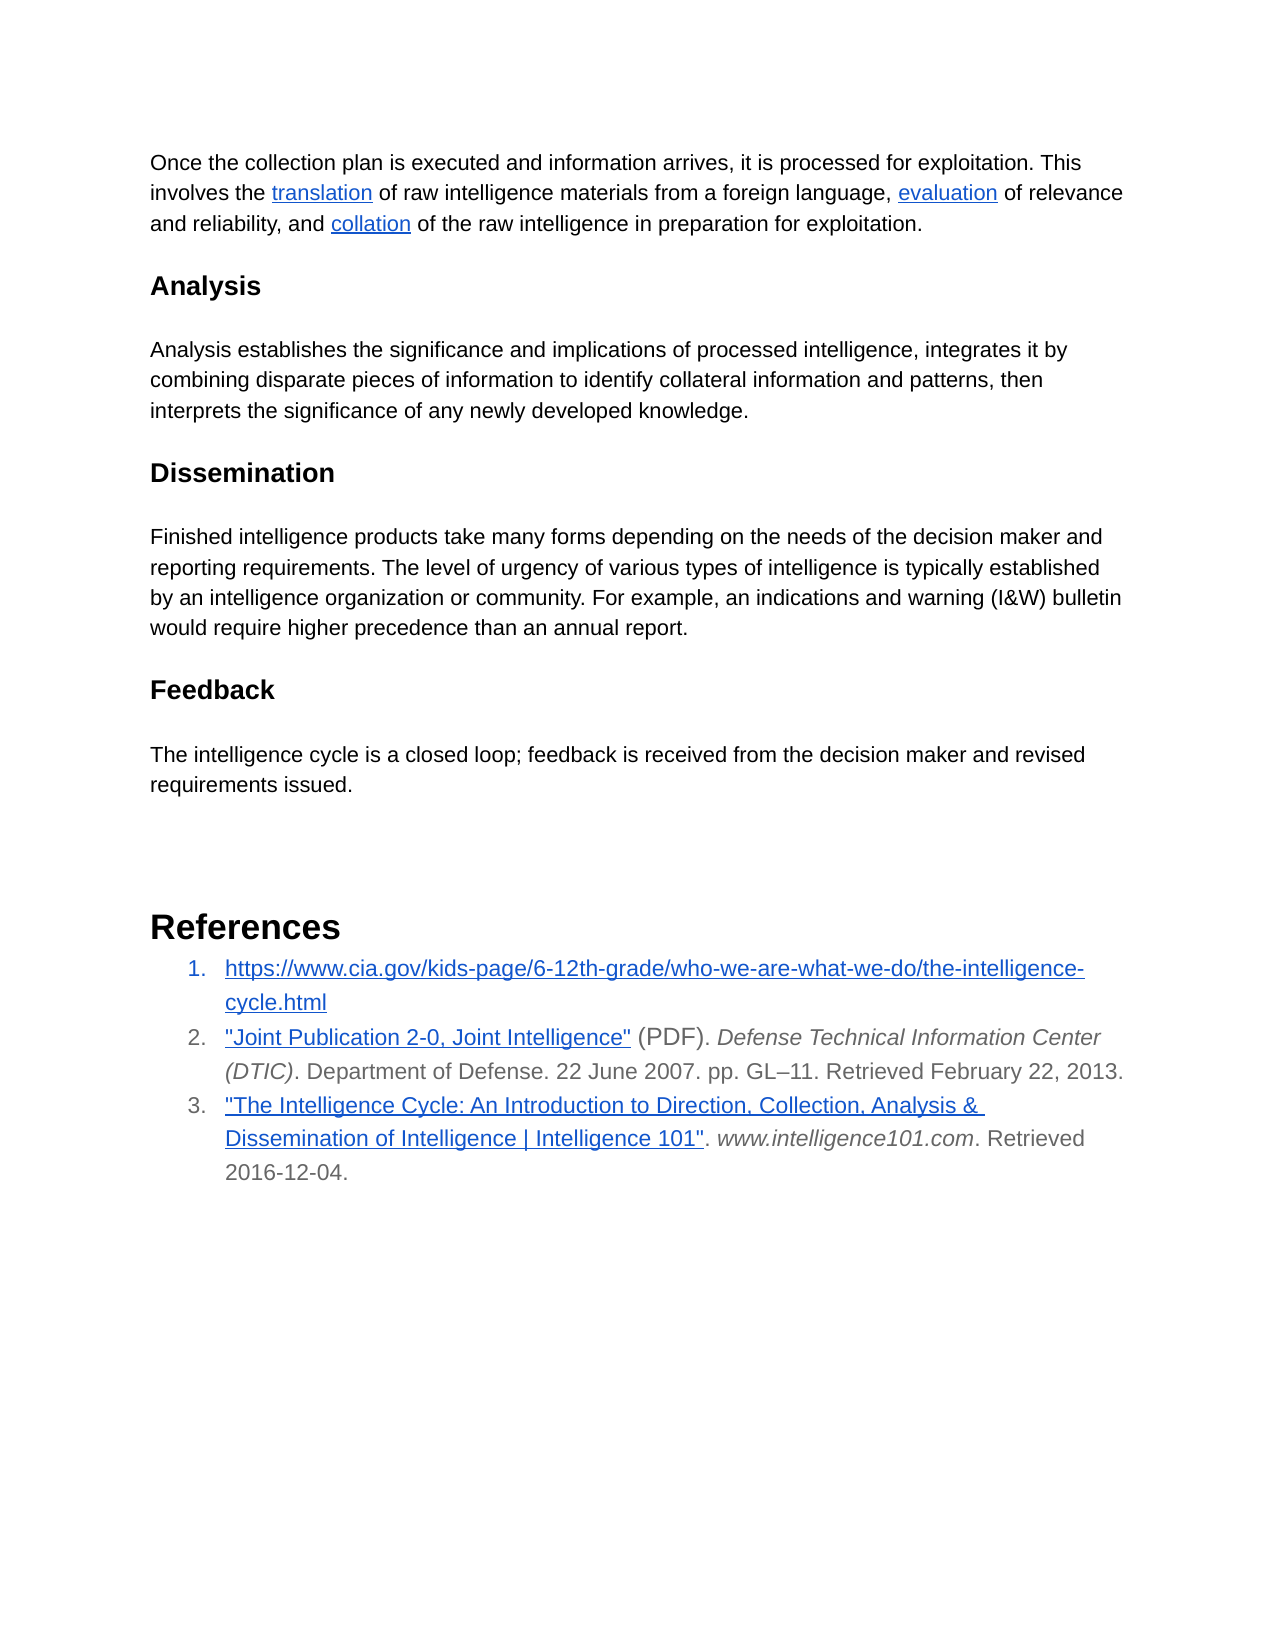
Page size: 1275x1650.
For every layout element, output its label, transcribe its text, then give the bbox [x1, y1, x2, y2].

subtitle Feedback [150, 674, 1125, 705]
subtitle References [150, 906, 1125, 947]
list https://www.cia.gov/kids-page/6-12th-grade/who-we-are-what-we-do/the-intelligence-cycle.html [187, 955, 1125, 1015]
text Finished intelligence products take many forms depending on the needs of the decision maker and reporting requirements. The level of urgency of various types of intelligence is typically established by an intelligence organization or community. For example, an indications and warning (I&W) bulletin would require higher precedence than an annual report. [150, 524, 1125, 640]
subtitle Analysis [150, 270, 1125, 301]
text Once the collection plan is executed and information arrives, it is processed for exploitation. This involves the translation of raw intelligence materials from a foreign language, evaluation of relevance and reliability, and collation of the raw intelligence in preparation for exploitation. [150, 150, 1125, 236]
subtitle Dissemination [150, 457, 1125, 488]
text The intelligence cycle is a closed loop; feedback is received from the decision maker and revised requirements issued. [150, 741, 1125, 797]
list "The Intelligence Cycle: An Introduction to Direction, Collection, Analysis & Dissemination of Intelligence | Intelligence 101". www.intelligence101.com. Retrieved 2016-12-04. [187, 1092, 1125, 1185]
list "Joint Publication 2-0, Joint Intelligence" (PDF). Defense Technical Information Center (DTIC). Department of Defense. 22 June 2007. pp. GL–11. Retrieved February 22, 2013. [187, 1022, 1125, 1084]
text Analysis establishes the significance and implications of processed intelligence, integrates it by combining disparate pieces of information to identify collateral information and patterns, then interprets the significance of any newly developed knowledge. [150, 337, 1125, 423]
